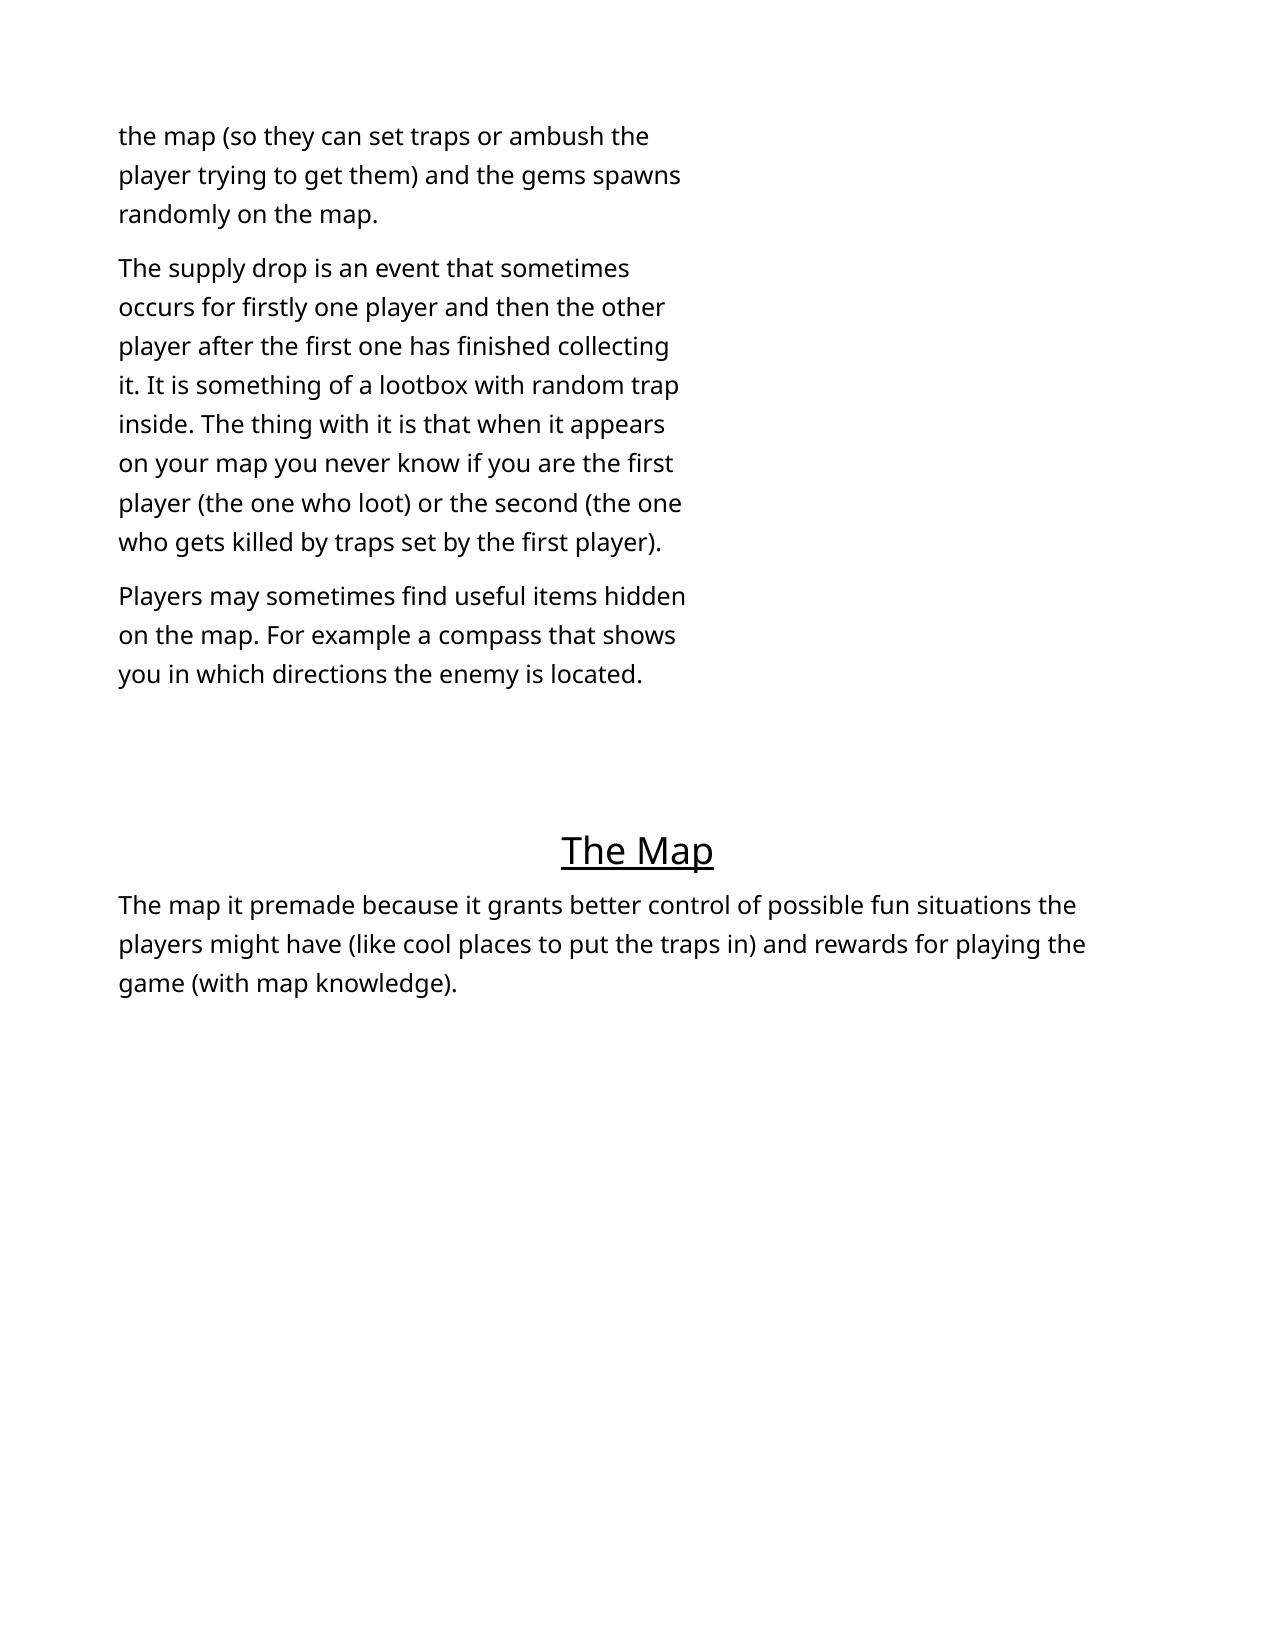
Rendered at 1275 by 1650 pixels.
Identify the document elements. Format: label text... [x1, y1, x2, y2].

text the map (so they can set traps or ambush the player trying to get them) and the gems spawns randomly on the map. [118, 118, 698, 231]
text The supply drop is an event that sometimes occurs for firstly one player and then the other player after the first one has finished collecting it. It is something of a lootbox with random trap inside. The thing with it is that when it appears on your map you never know if you are the first player (the one who loot) or the second (the one who gets killed by traps set by the first player). [118, 250, 698, 558]
subtitle The Map [118, 824, 1157, 875]
text Players may sometimes find useful items hidden on the map. For example a compass that shows you in which directions the enemy is located. [118, 578, 698, 691]
text The map it premade because it grants better control of possible fun situations the players might have (like cool places to put the traps in) and rewards for playing the game (with map knowledge). [118, 887, 1157, 1000]
